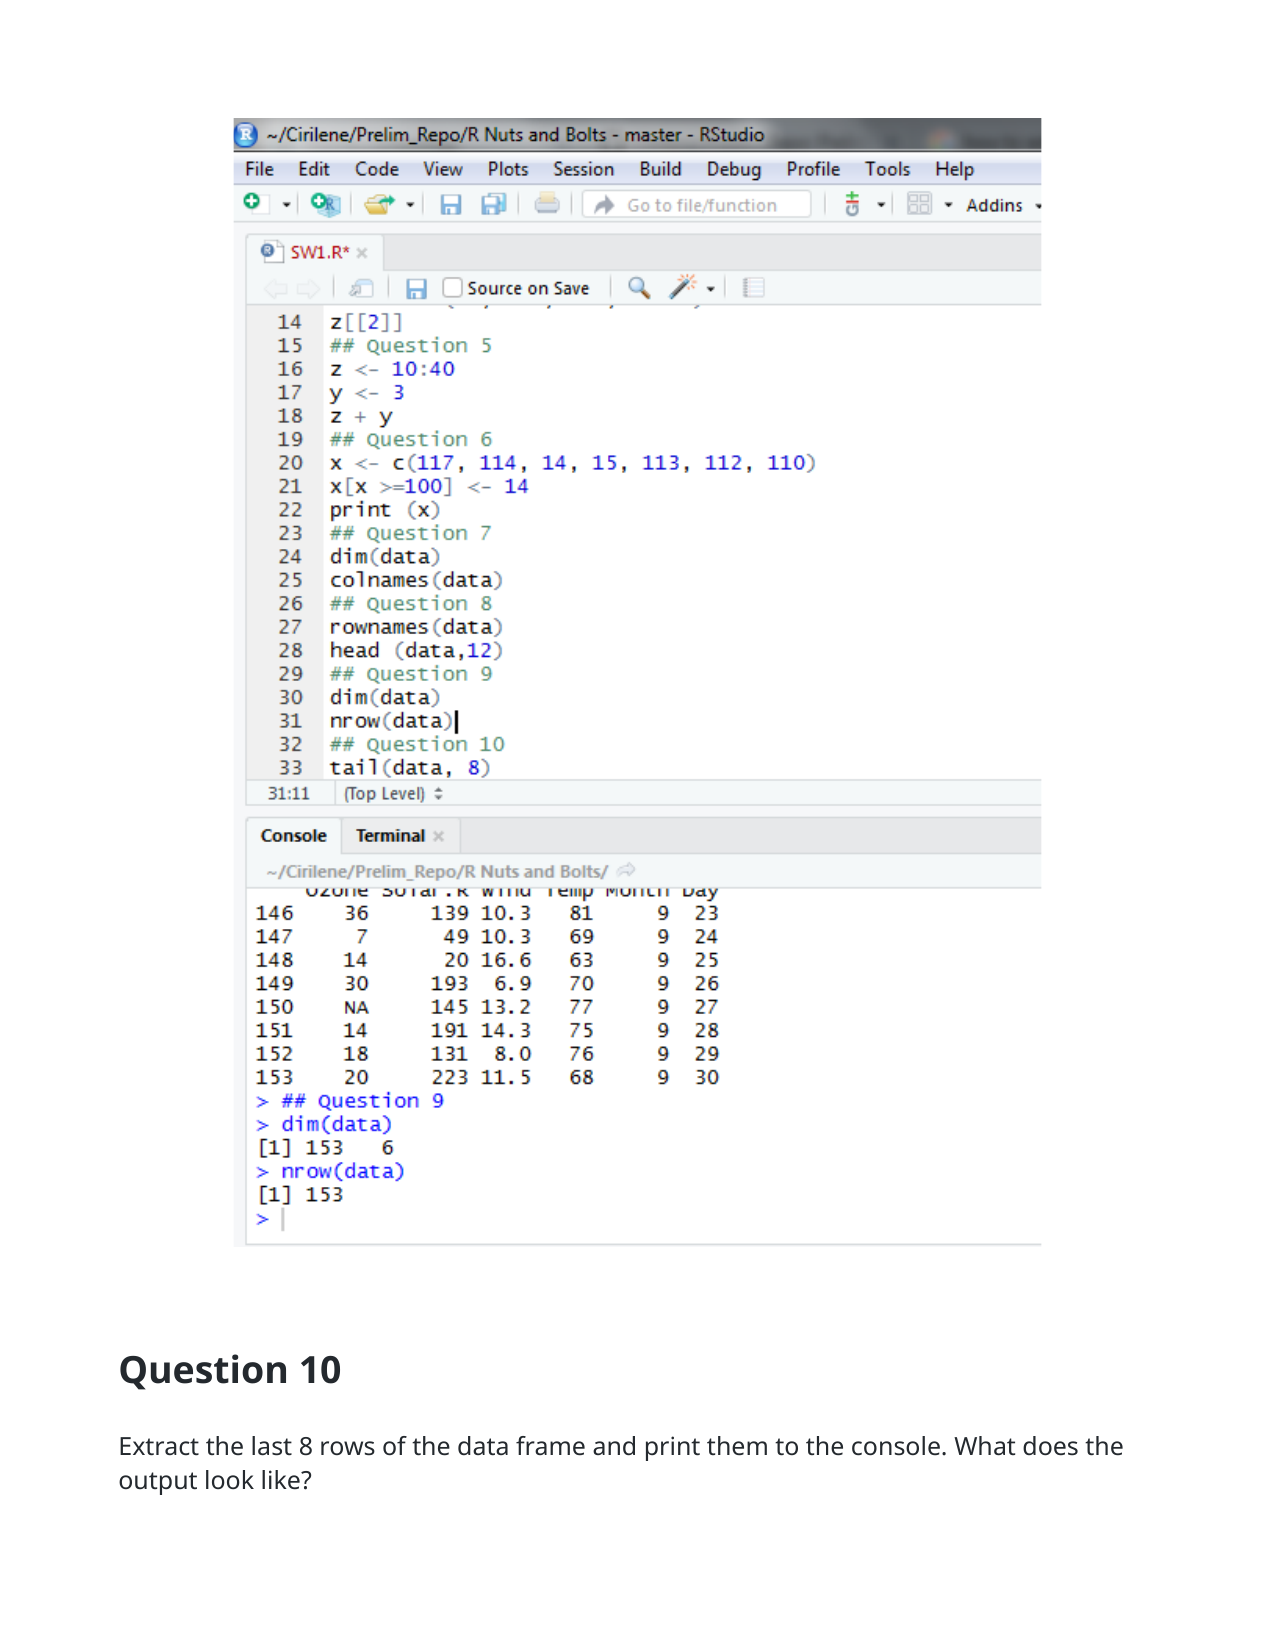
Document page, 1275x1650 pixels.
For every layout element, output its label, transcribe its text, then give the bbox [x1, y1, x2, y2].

text Extract the last 8 rows of the data frame and print them to the console. What does the output look like? [118, 1428, 1157, 1496]
subtitle Question 10 [118, 1343, 1157, 1402]
picture [233, 118, 1042, 1247]
